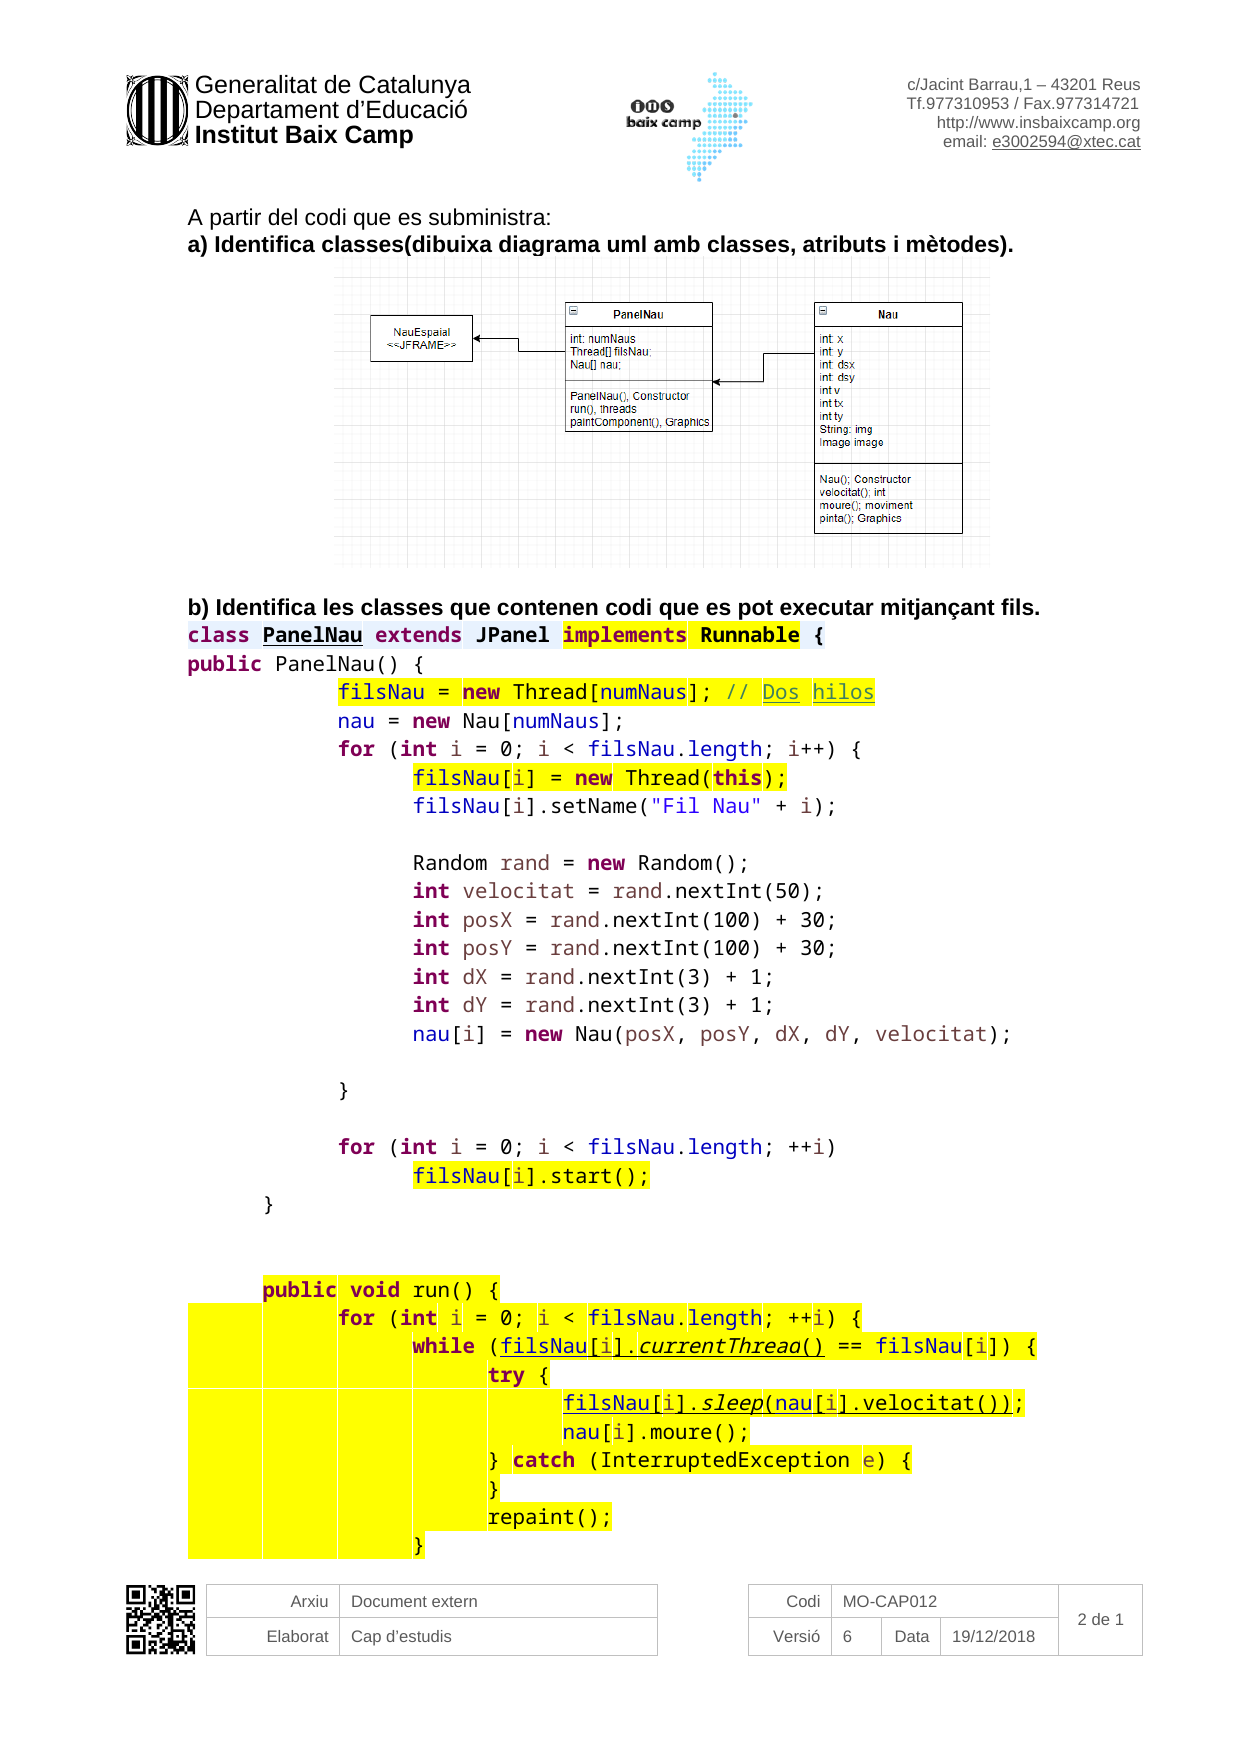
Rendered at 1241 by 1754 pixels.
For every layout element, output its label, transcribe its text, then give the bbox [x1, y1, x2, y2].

text int posY = rand.nextInt(100) + 30; [187, 933, 1137, 962]
text } [187, 1076, 1137, 1104]
text Random rand = new Random(); [187, 848, 1137, 877]
text nau = new Nau[numNaus]; [187, 706, 1137, 734]
text int velocitat = rand.nextInt(50); [187, 877, 1137, 905]
text } [187, 1474, 1137, 1502]
text public void run() { [187, 1275, 1137, 1303]
text A partir del codi que es subministra: [187, 204, 1137, 231]
text int dX = rand.nextInt(3) + 1; [187, 962, 1137, 990]
text class PanelNau extends JPanel implements Runnable { [187, 621, 1137, 649]
text filsNau[i].setName("Fil Nau" + i); [187, 791, 1137, 820]
text b) Identifica les classes que contenen codi que es pot executar mitjançant fils. [187, 594, 1137, 621]
text repaint(); [187, 1502, 1137, 1531]
text } catch (InterruptedException e) { [187, 1445, 1137, 1474]
picture [621, 58, 754, 191]
picture [334, 256, 991, 568]
text nau[i].moure(); [187, 1417, 1137, 1445]
text for (int i = 0; i < filsNau.length; ++i) [187, 1132, 1137, 1161]
text int dY = rand.nextInt(3) + 1; [187, 990, 1137, 1019]
text int posX = rand.nextInt(100) + 30; [187, 905, 1137, 933]
text } [187, 1531, 1137, 1559]
text for (int i = 0; i < filsNau.length; ++i) { [187, 1303, 1137, 1332]
text a) Identifica classes(dibuixa diagrama uml amb classes, atributs i mètodes). [187, 231, 1137, 257]
text while (filsNau[i].currentThread() == filsNau[i]) { [187, 1332, 1137, 1360]
picture [126, 75, 189, 146]
text for (int i = 0; i < filsNau.length; i++) { [187, 734, 1137, 763]
text try { [187, 1360, 1137, 1388]
text nau[i] = new Nau(posX, posY, dX, dY, velocitat); [187, 1019, 1137, 1047]
text public PanelNau() { [187, 649, 1137, 677]
text filsNau[i].sleep(nau[i].velocitat()); [187, 1388, 1137, 1417]
text } [187, 1189, 1137, 1218]
text filsNau = new Thread[numNaus]; // Dos hilos [187, 677, 1137, 706]
text filsNau[i] = new Thread(this); [187, 763, 1137, 791]
text filsNau[i].start(); [187, 1161, 1137, 1189]
